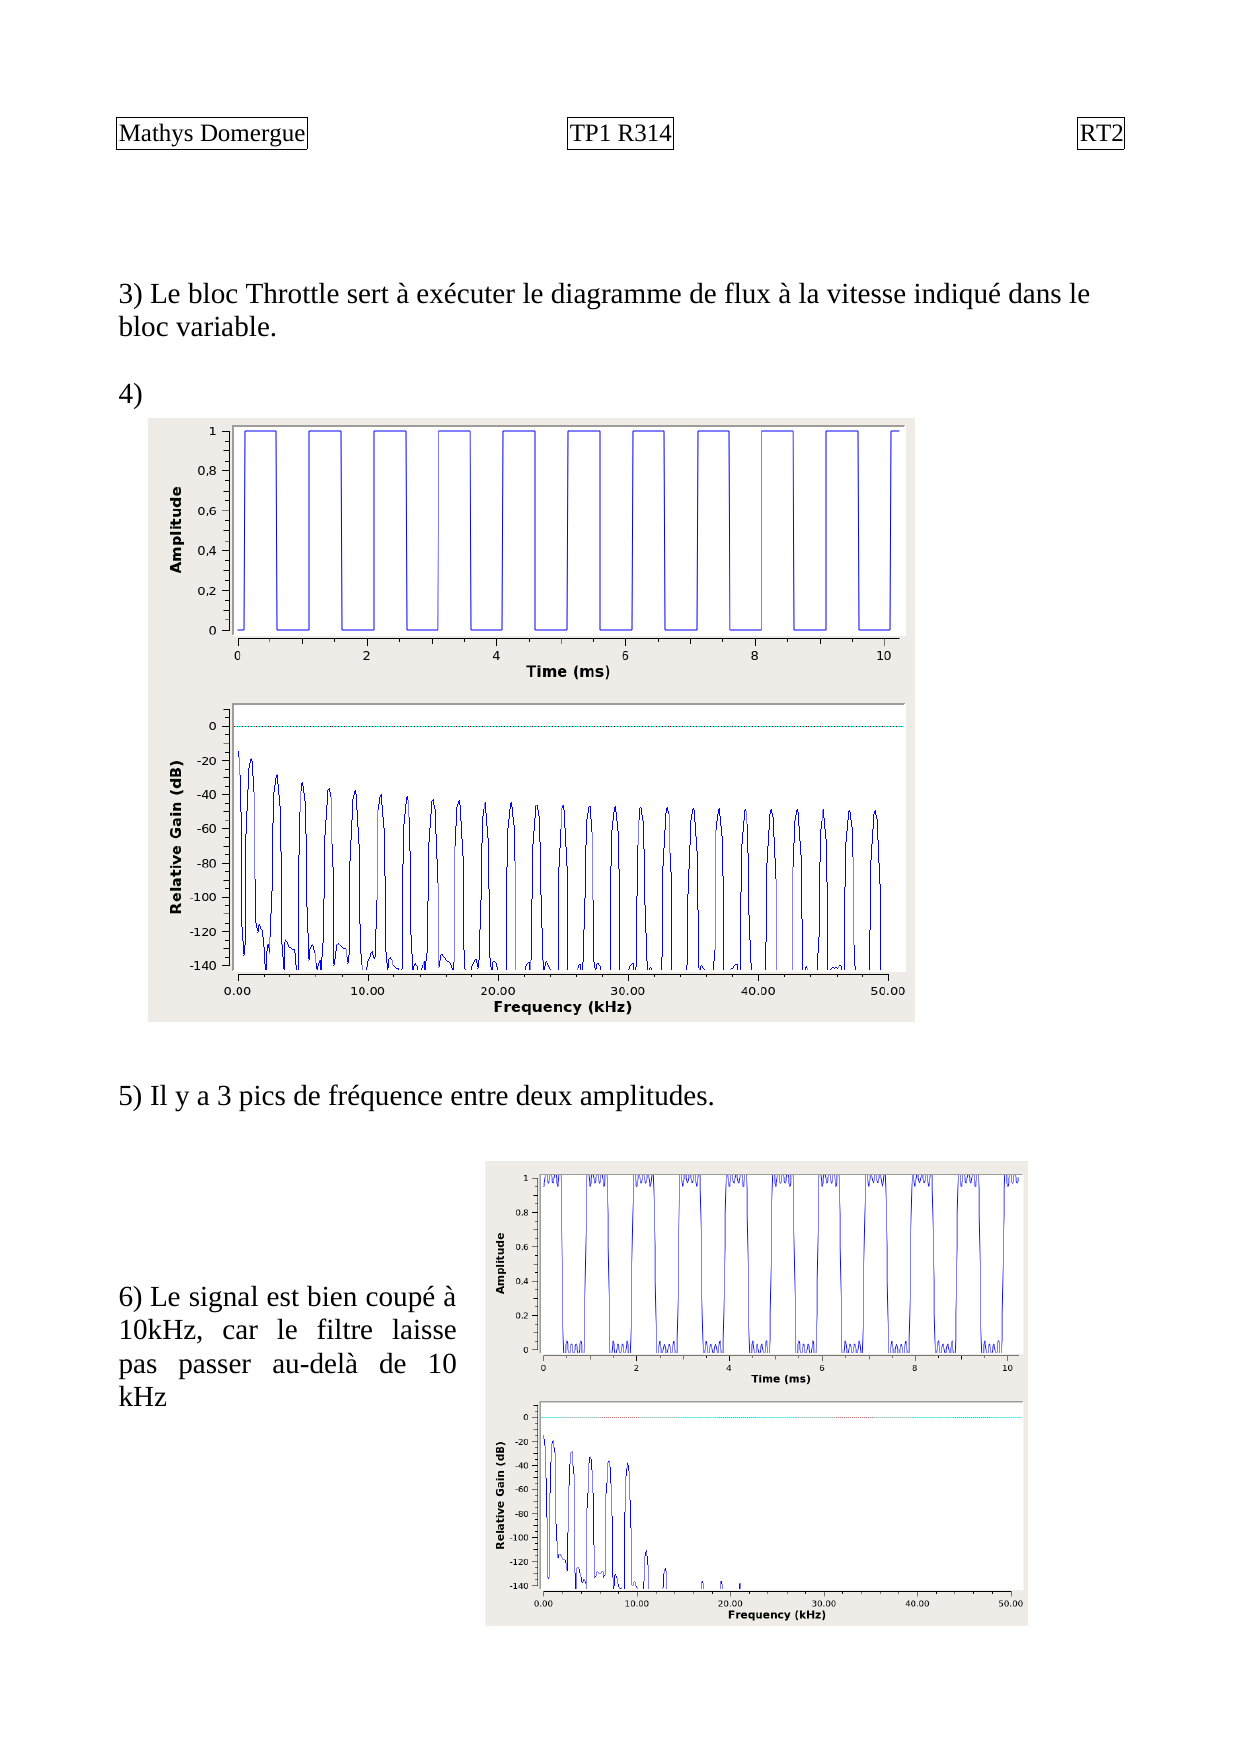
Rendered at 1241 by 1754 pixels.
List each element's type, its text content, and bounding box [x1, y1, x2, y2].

text 4) [118, 376, 1169, 410]
picture [147, 418, 915, 1022]
list Le signal est bien coupé à 10kHz, car le filtre laisse pas passer au-delà de 10 kHz [118, 1279, 457, 1413]
list Il y a 3 pics de fréquence entre deux amplitudes. [118, 1078, 1169, 1111]
text 3) Le bloc Throttle sert à exécuter le diagramme de flux à la vitesse indiqué dans le bloc variable. [118, 276, 1135, 343]
picture [485, 1161, 1029, 1626]
